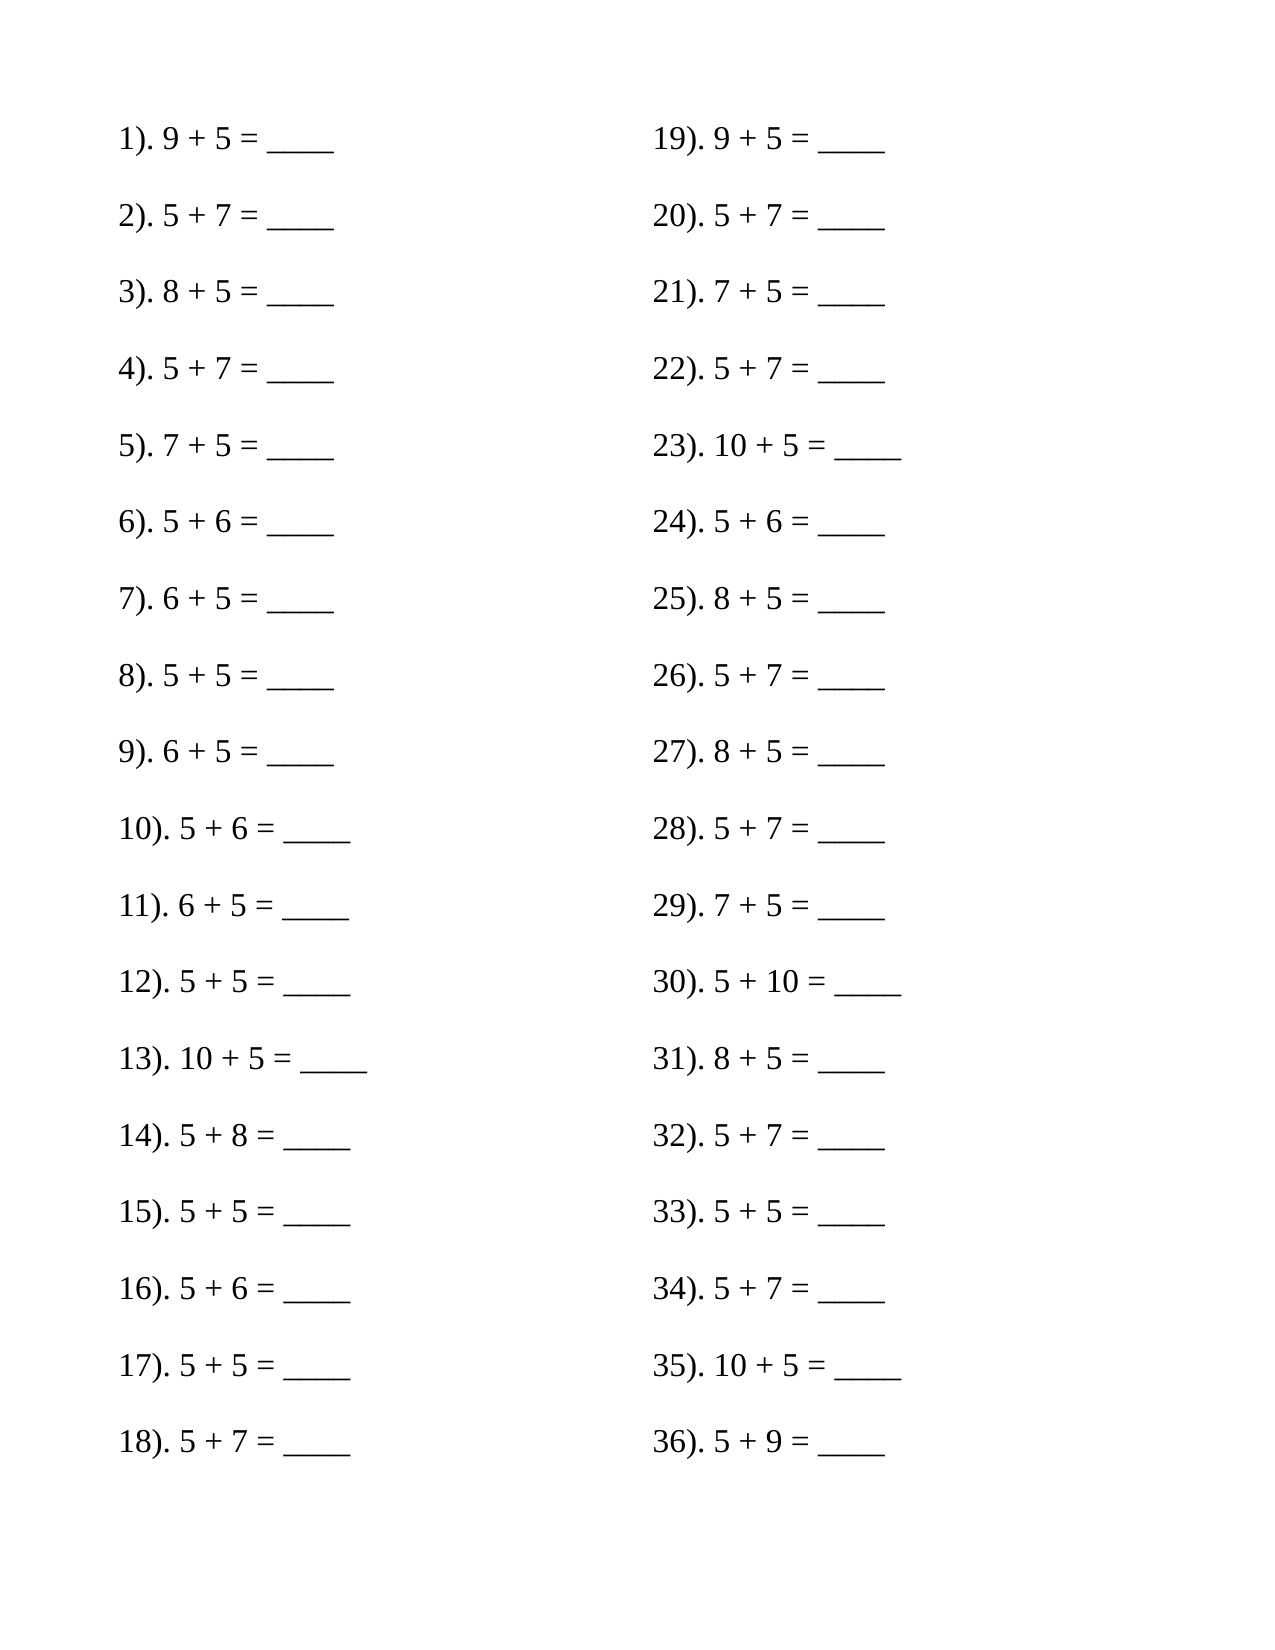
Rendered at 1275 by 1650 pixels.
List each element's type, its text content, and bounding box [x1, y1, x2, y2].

text 2). 5 + 7 = ____ [118, 195, 622, 233]
text 10). 5 + 6 = ____ [118, 808, 622, 846]
text 26). 5 + 7 = ____ [652, 655, 1157, 693]
text 17). 5 + 5 = ____ [118, 1345, 622, 1383]
text 25). 8 + 5 = ____ [652, 578, 1157, 616]
text 32). 5 + 7 = ____ [652, 1115, 1157, 1153]
text 29). 7 + 5 = ____ [652, 885, 1157, 923]
text 9). 6 + 5 = ____ [118, 731, 622, 770]
text 3). 8 + 5 = ____ [118, 271, 622, 310]
text 21). 7 + 5 = ____ [652, 271, 1157, 310]
text 36). 5 + 9 = ____ [652, 1421, 1157, 1460]
text 30). 5 + 10 = ____ [652, 961, 1157, 1000]
text 28). 5 + 7 = ____ [652, 808, 1157, 846]
text 14). 5 + 8 = ____ [118, 1115, 622, 1153]
text 1). 9 + 5 = ____ [118, 118, 622, 156]
text 16). 5 + 6 = ____ [118, 1268, 622, 1306]
text 6). 5 + 6 = ____ [118, 501, 622, 540]
text 15). 5 + 5 = ____ [118, 1191, 622, 1230]
text 13). 10 + 5 = ____ [118, 1038, 622, 1076]
text 23). 10 + 5 = ____ [652, 425, 1157, 463]
text 22). 5 + 7 = ____ [652, 348, 1157, 386]
text 19). 9 + 5 = ____ [652, 118, 1157, 156]
text 20). 5 + 7 = ____ [652, 195, 1157, 233]
text 27). 8 + 5 = ____ [652, 731, 1157, 770]
text 18). 5 + 7 = ____ [118, 1421, 622, 1460]
text 4). 5 + 7 = ____ [118, 348, 622, 386]
text 11). 6 + 5 = ____ [118, 885, 622, 923]
text 33). 5 + 5 = ____ [652, 1191, 1157, 1230]
text 34). 5 + 7 = ____ [652, 1268, 1157, 1306]
text 5). 7 + 5 = ____ [118, 425, 622, 463]
text 31). 8 + 5 = ____ [652, 1038, 1157, 1076]
text 7). 6 + 5 = ____ [118, 578, 622, 616]
text 35). 10 + 5 = ____ [652, 1345, 1157, 1383]
text 12). 5 + 5 = ____ [118, 961, 622, 1000]
text 8). 5 + 5 = ____ [118, 655, 622, 693]
text 24). 5 + 6 = ____ [652, 501, 1157, 540]
